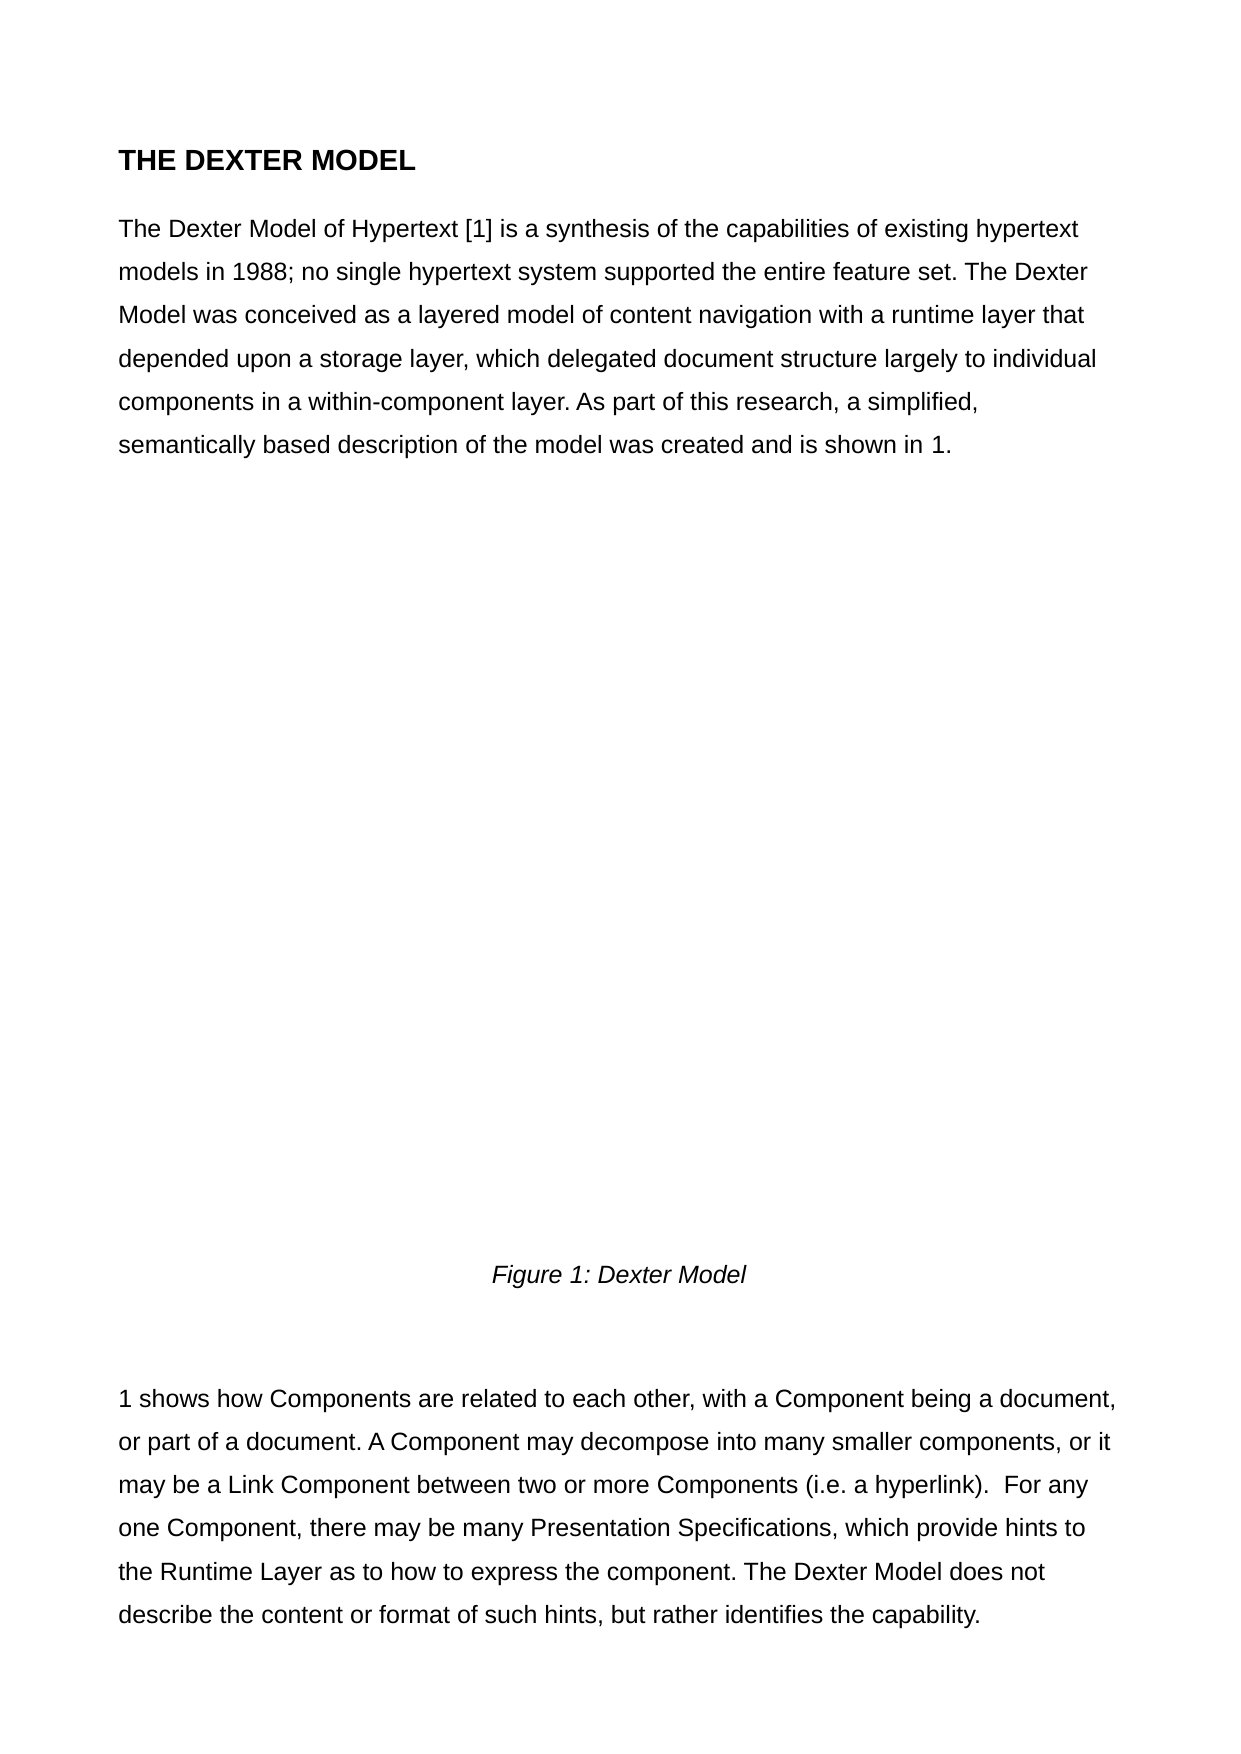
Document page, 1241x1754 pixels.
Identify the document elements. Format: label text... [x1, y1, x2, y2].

text The Dexter Model of Hypertext [1] is a synthesis of the capabilities of existing hypertext models in 1988; no single hypertext system supported the entire feature set. The Dexter Model was conceived as a layered model of content navigation with a runtime layer that depended upon a storage layer, which delegated document structure largely to individual components in a within-component layer. As part of this research, a simplified, semantically based description of the model was created and is shown in Figure 1. [118, 214, 1122, 458]
text Figure 1: Dexter Model [287, 498, 953, 1289]
text Figure 1 shows how Components are related to each other, with a Component being a document, or part of a document. A Component may decompose into many smaller components, or it may be a Link Component between two or more Components (i.e. a hyperlink). For any one Component, there may be many Presentation Specifications, which provide hints to the Runtime Layer as to how to express the component. The Dexter Model does not describe the content or format of such hints, but rather identifies the capability. Components are further characterized by Attributes that describe semantics notions about the Component that are of use to the Runtime Layer. Again the format of the attributes, and potential values is left to specific implementations. Link Components within the Dexter Model are not required to be constant; they are required only to be known when navigated. This allows for adaptive environments where navigation is rule-based, for example where a component is a search in Google; that there may be search results is certain, but the actual value depends upon the search terms given. This feature is not directly supported in HTML except by use of web page scripting. [118, 1384, 1122, 1628]
subtitle THE DEXTER MODEL [118, 143, 1122, 177]
